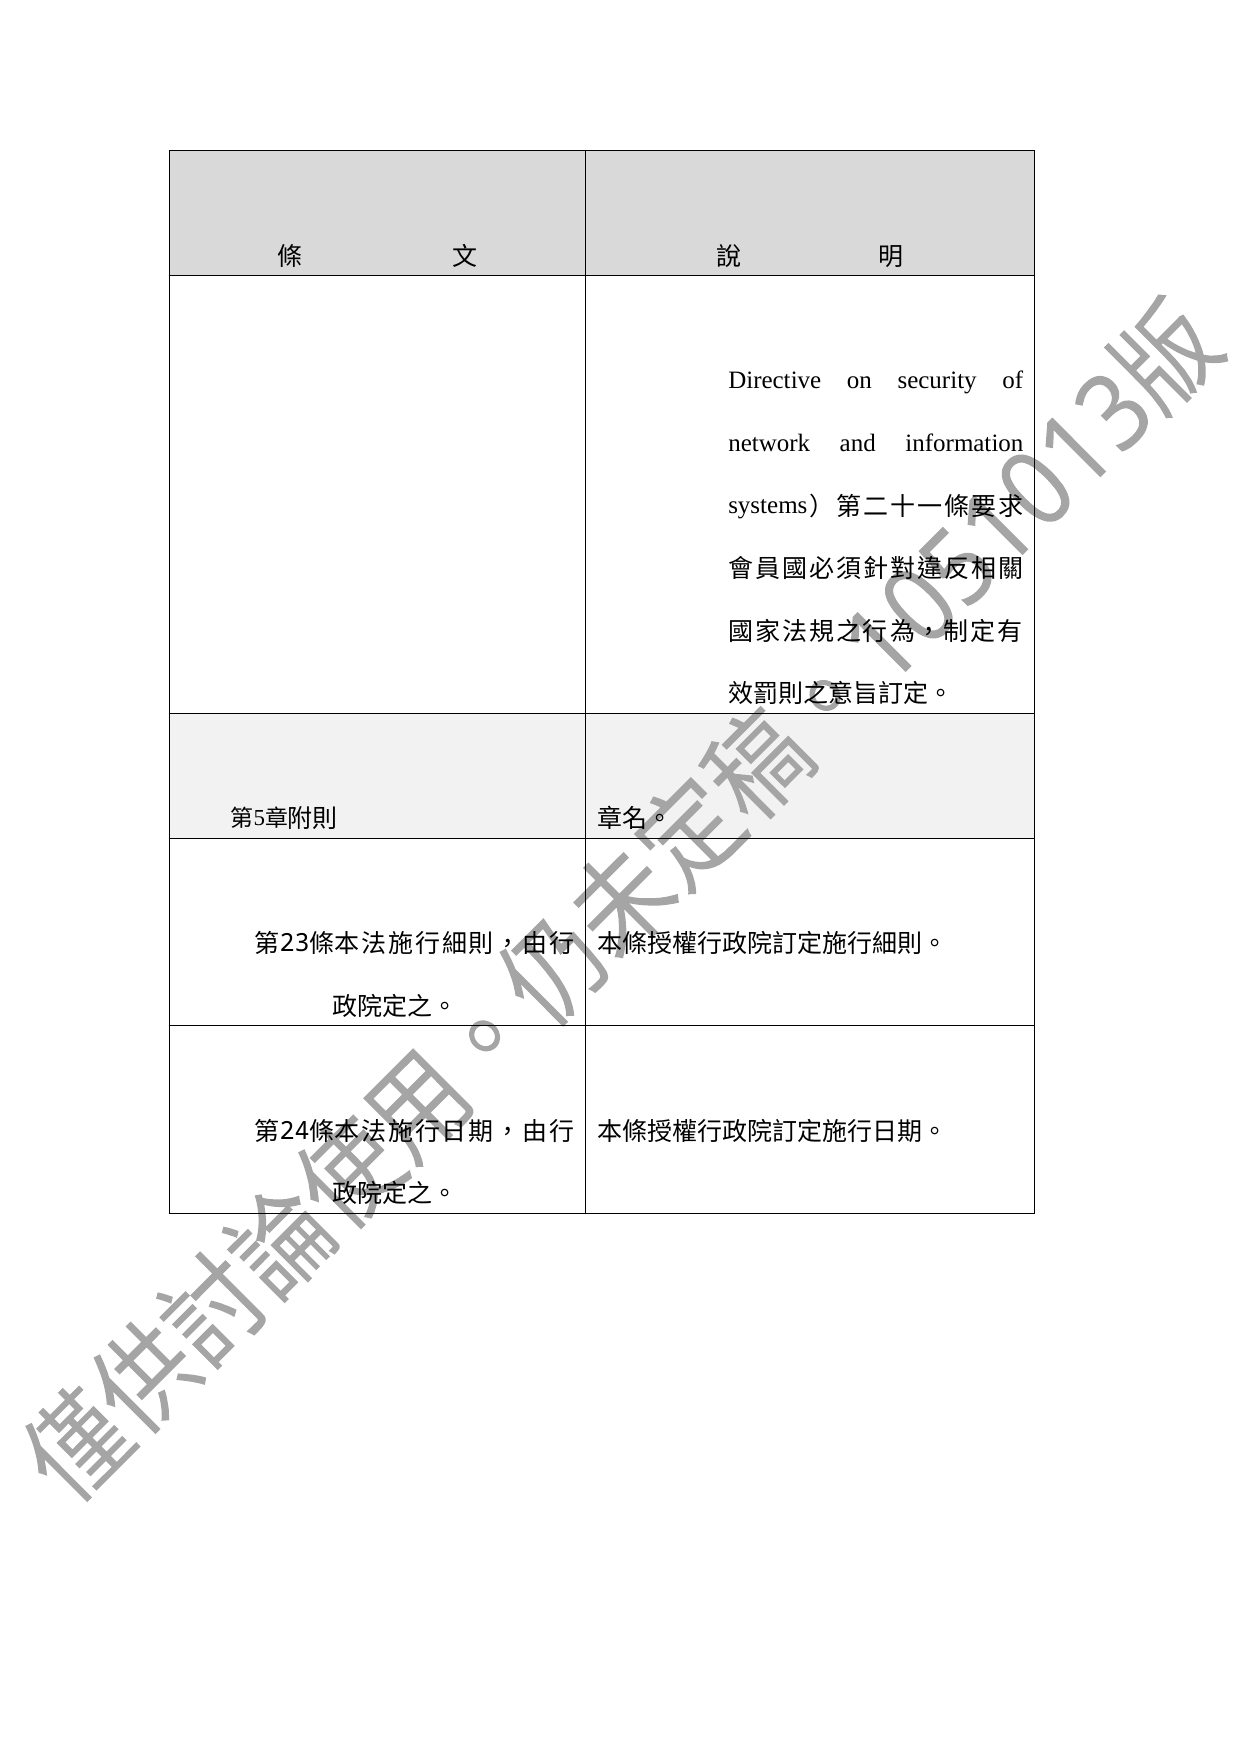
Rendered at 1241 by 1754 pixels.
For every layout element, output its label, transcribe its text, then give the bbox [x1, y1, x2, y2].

table_cell 附則 [170, 714, 585, 838]
table_cell Directive on security of network and information systems）第二十一條要求會員國必須針對違反相關國家法規之行為，制定有效罰則之意旨訂定。 [586, 276, 1034, 713]
table_cell 本法施行細則，由行政院定之。 [170, 839, 585, 1025]
table_cell [170, 276, 585, 713]
table_header 條 文 [170, 151, 585, 275]
table_cell 本條授權行政院訂定施行日期。 [586, 1026, 1034, 1213]
table_cell 本法施行日期，由行政院定之。 [170, 1026, 585, 1213]
table_cell 章名。 [586, 714, 1034, 838]
table_cell 本條授權行政院訂定施行細則。 [586, 839, 1034, 1025]
table_header 說 明 [586, 151, 1034, 275]
